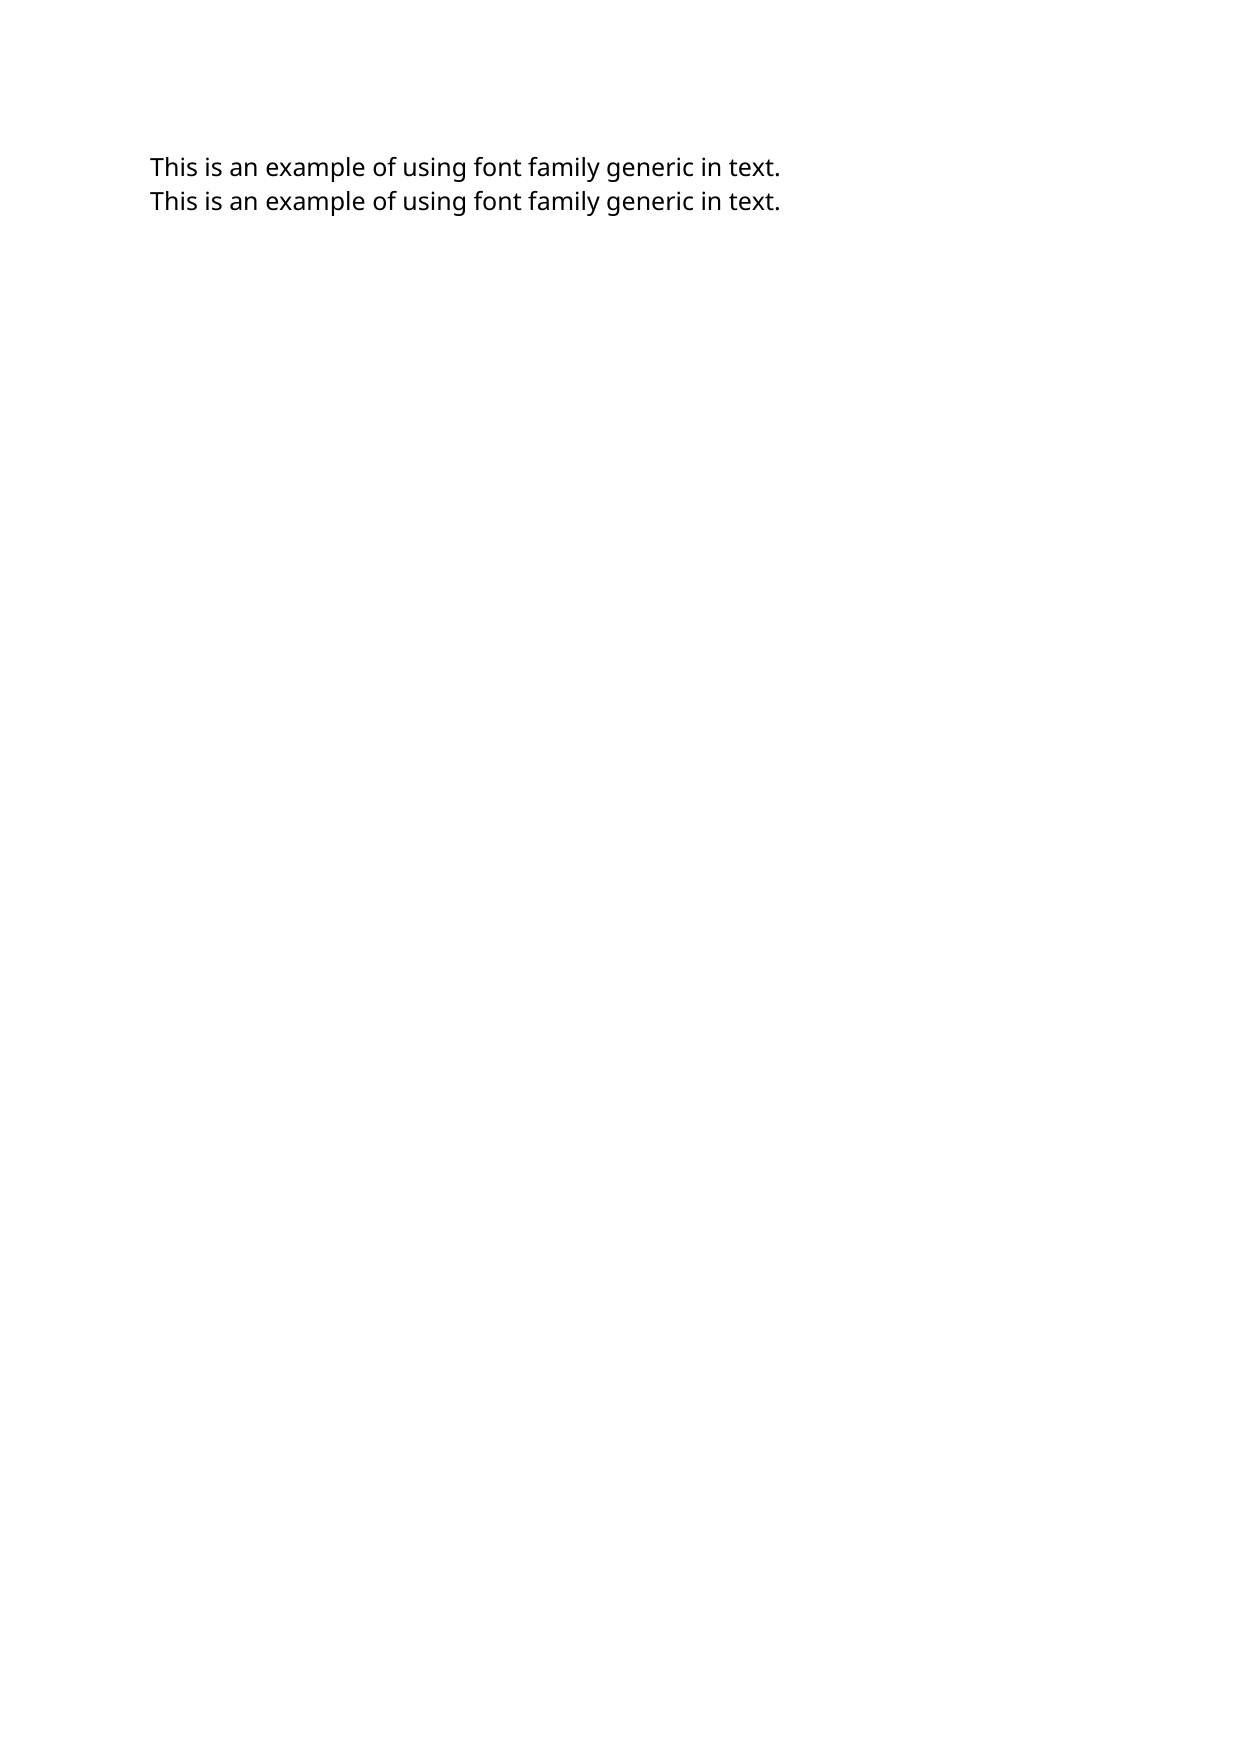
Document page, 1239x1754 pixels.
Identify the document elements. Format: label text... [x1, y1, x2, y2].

text This is an example of using font family generic in text. [150, 184, 1089, 218]
text This is an example of using font family generic in text. [150, 150, 1089, 184]
